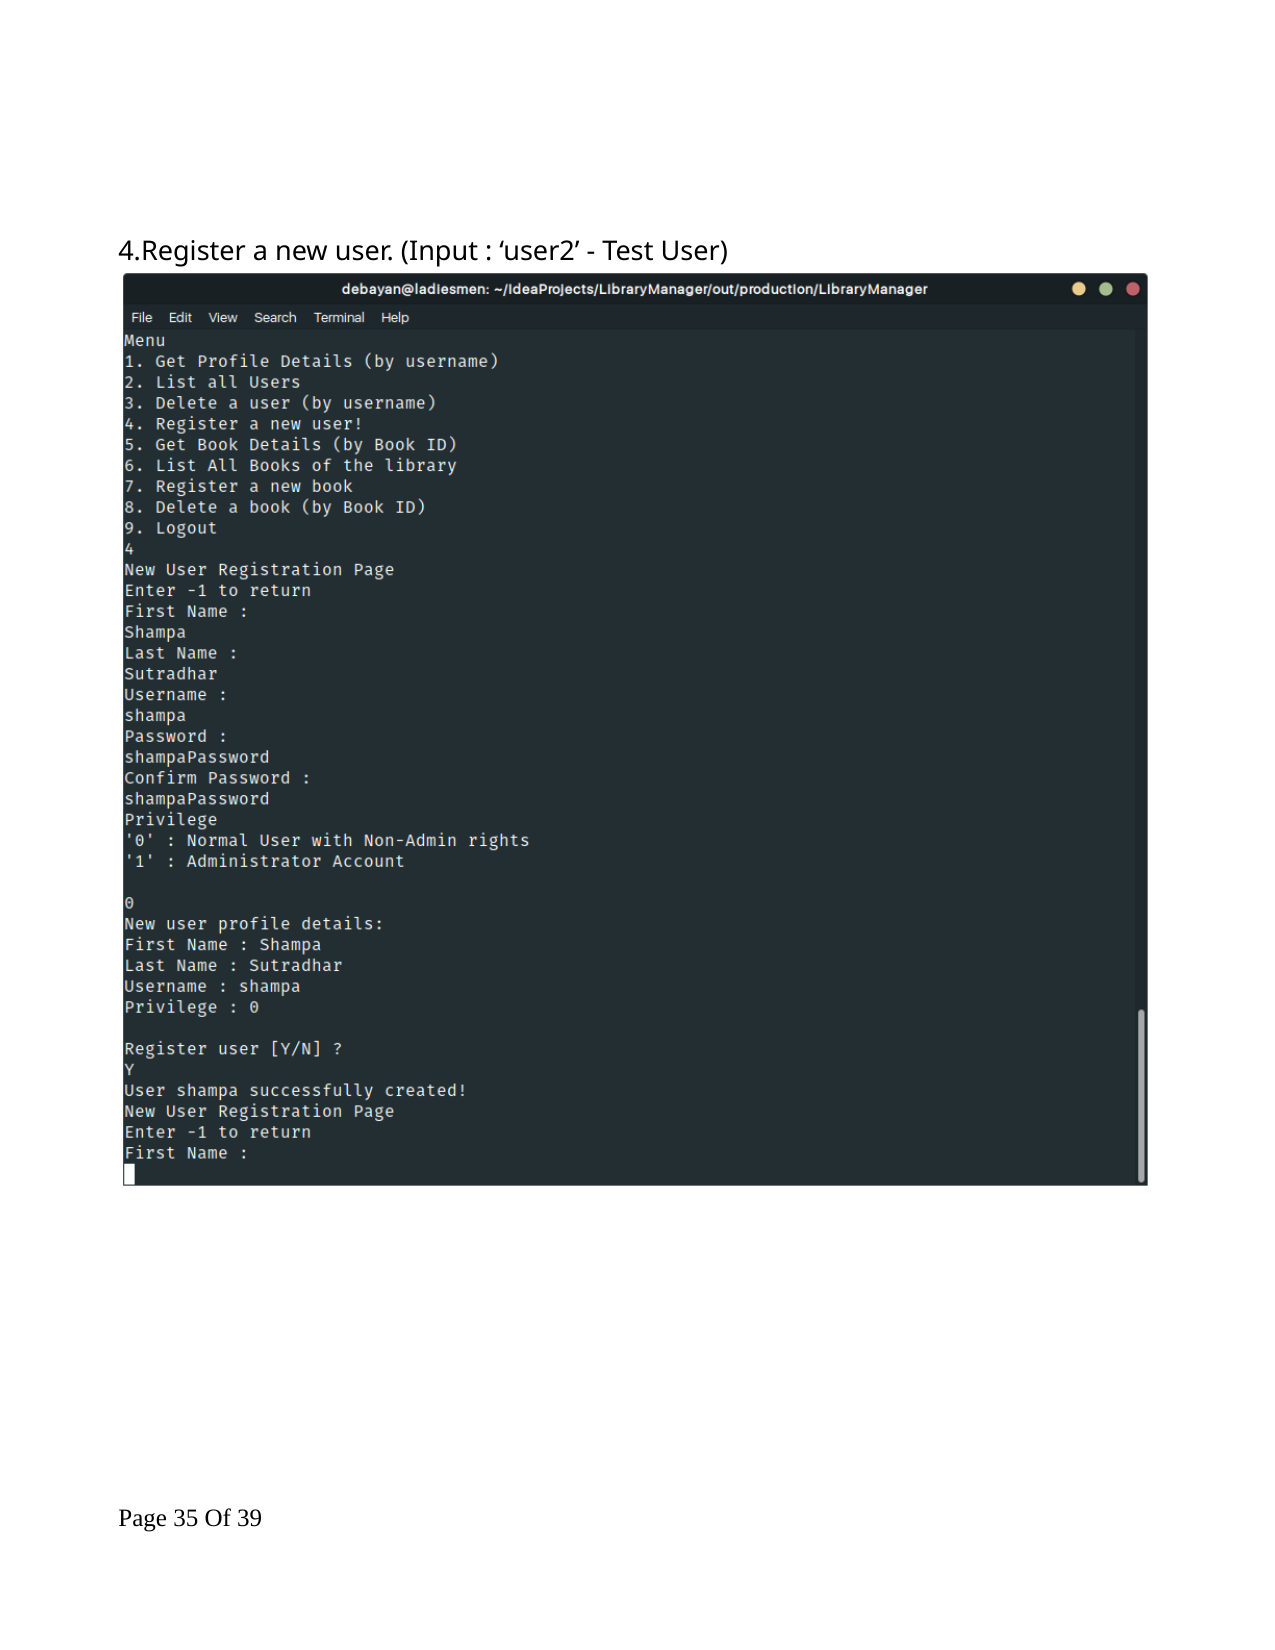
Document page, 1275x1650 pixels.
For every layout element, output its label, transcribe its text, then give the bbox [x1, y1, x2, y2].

picture [118, 268, 1157, 1195]
text 4.Register a new user. (Input : ‘user2’ - Test User) [118, 232, 1157, 268]
